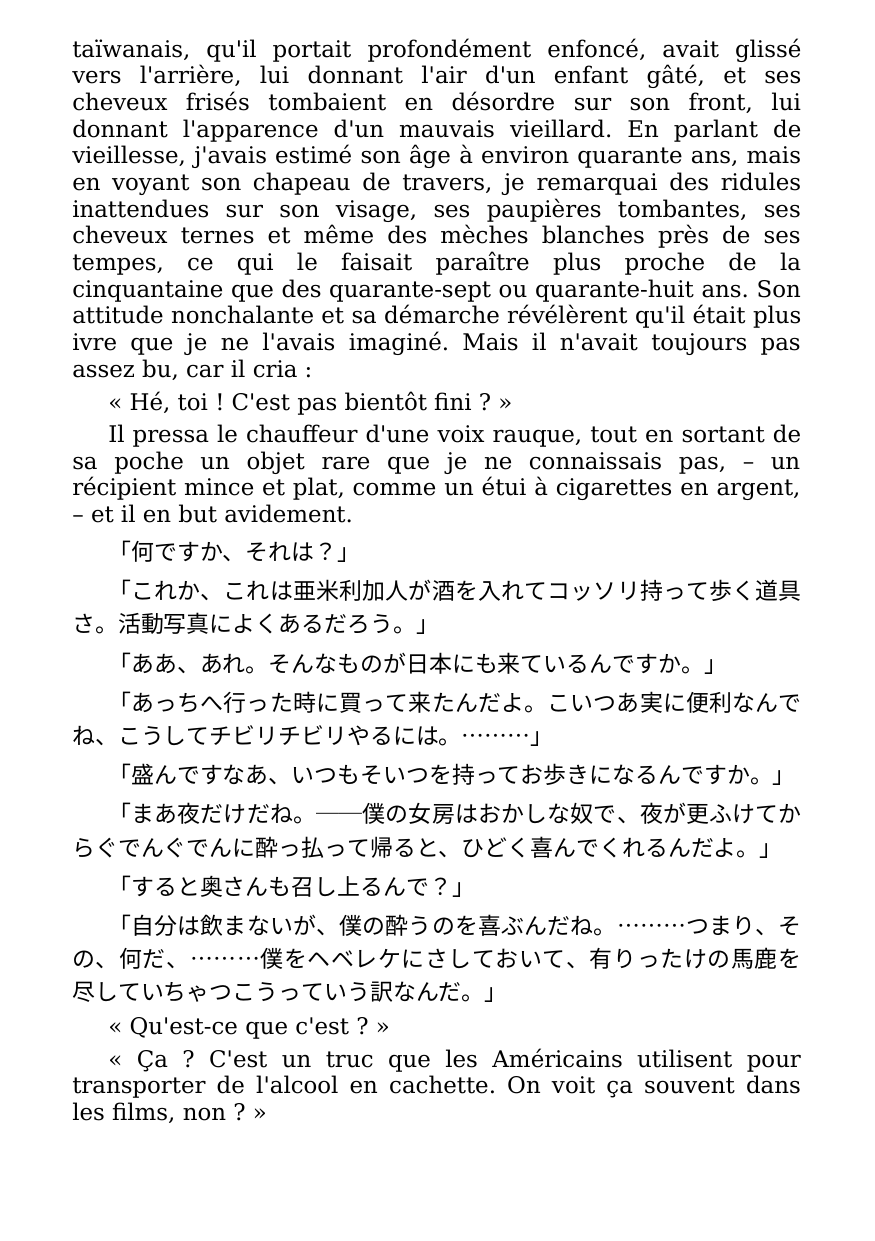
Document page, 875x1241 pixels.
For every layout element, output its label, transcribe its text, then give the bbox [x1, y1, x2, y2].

text 「何ですか、それは？」 [72, 534, 802, 567]
text 「盛んですなあ、いつもそいつを持ってお歩きになるんですか。」 [72, 757, 802, 790]
text 「あっちへ行った時に買って来たんだよ。こいつあ実に便利なんでね、こうしてチビリチビリやるには。………」 [72, 684, 802, 751]
text taïwanais, qu'il portait profondément enfoncé, avait glissé vers l'arrière, lui donnant l'air d'un enfant gâté, et ses cheveux frisés tombaient en désordre sur son front, lui donnant l'apparence d'un mauvais vieillard. En parlant de vieillesse, j'avais estimé son âge à environ quarante ans, mais en voyant son chapeau de travers, je remarquai des ridules inattendues sur son visage, ses paupières tombantes, ses cheveux ternes et même des mèches blanches près de ses tempes, ce qui le faisait paraître plus proche de la cinquantaine que des quarante-sept ou quarante-huit ans. Son attitude nonchalante et sa démarche révélèrent qu'il était plus ivre que je ne l'avais imaginé. Mais il n'avait toujours pas assez bu, car il cria : [72, 36, 802, 383]
text 「ああ、あれ。そんなものが日本にも来ているんですか。」 [72, 645, 802, 679]
text 「これか、これは亜米利加人が酒を入れてコッソリ持って歩く道具さ。活動写真によくあるだろう。」 [72, 573, 802, 639]
text « Ça ? C'est un truc que les Américains utilisent pour transporter de l'alcool en cachette. On voit ça souvent dans les films, non ? » [72, 1046, 802, 1126]
text Il pressa le chauffeur d'une voix rauque, tout en sortant de sa poche un objet rare que je ne connaissais pas, – un récipient mince et plat, comme un étui à cigarettes en argent, – et il en but avidement. [72, 421, 802, 528]
text 「すると奥さんも召し上るんで？」 [72, 868, 802, 902]
text « Hé, toi ! C'est pas bientôt fini ? » [72, 389, 802, 415]
text 「自分は飲まないが、僕の酔うのを喜ぶんだね。………つまり、その、何だ、………僕をヘベレケにさしておいて、有りったけの馬鹿を尽していちゃつこうっていう訳なんだ。」 [72, 908, 802, 1007]
text 「まあ夜だけだね。──僕の女房はおかしな奴で、夜が更ふけてからぐでんぐでんに酔っ払って帰ると、ひどく喜んでくれるんだよ。」 [72, 796, 802, 863]
text « Qu'est-ce que c'est ? » [72, 1013, 802, 1040]
